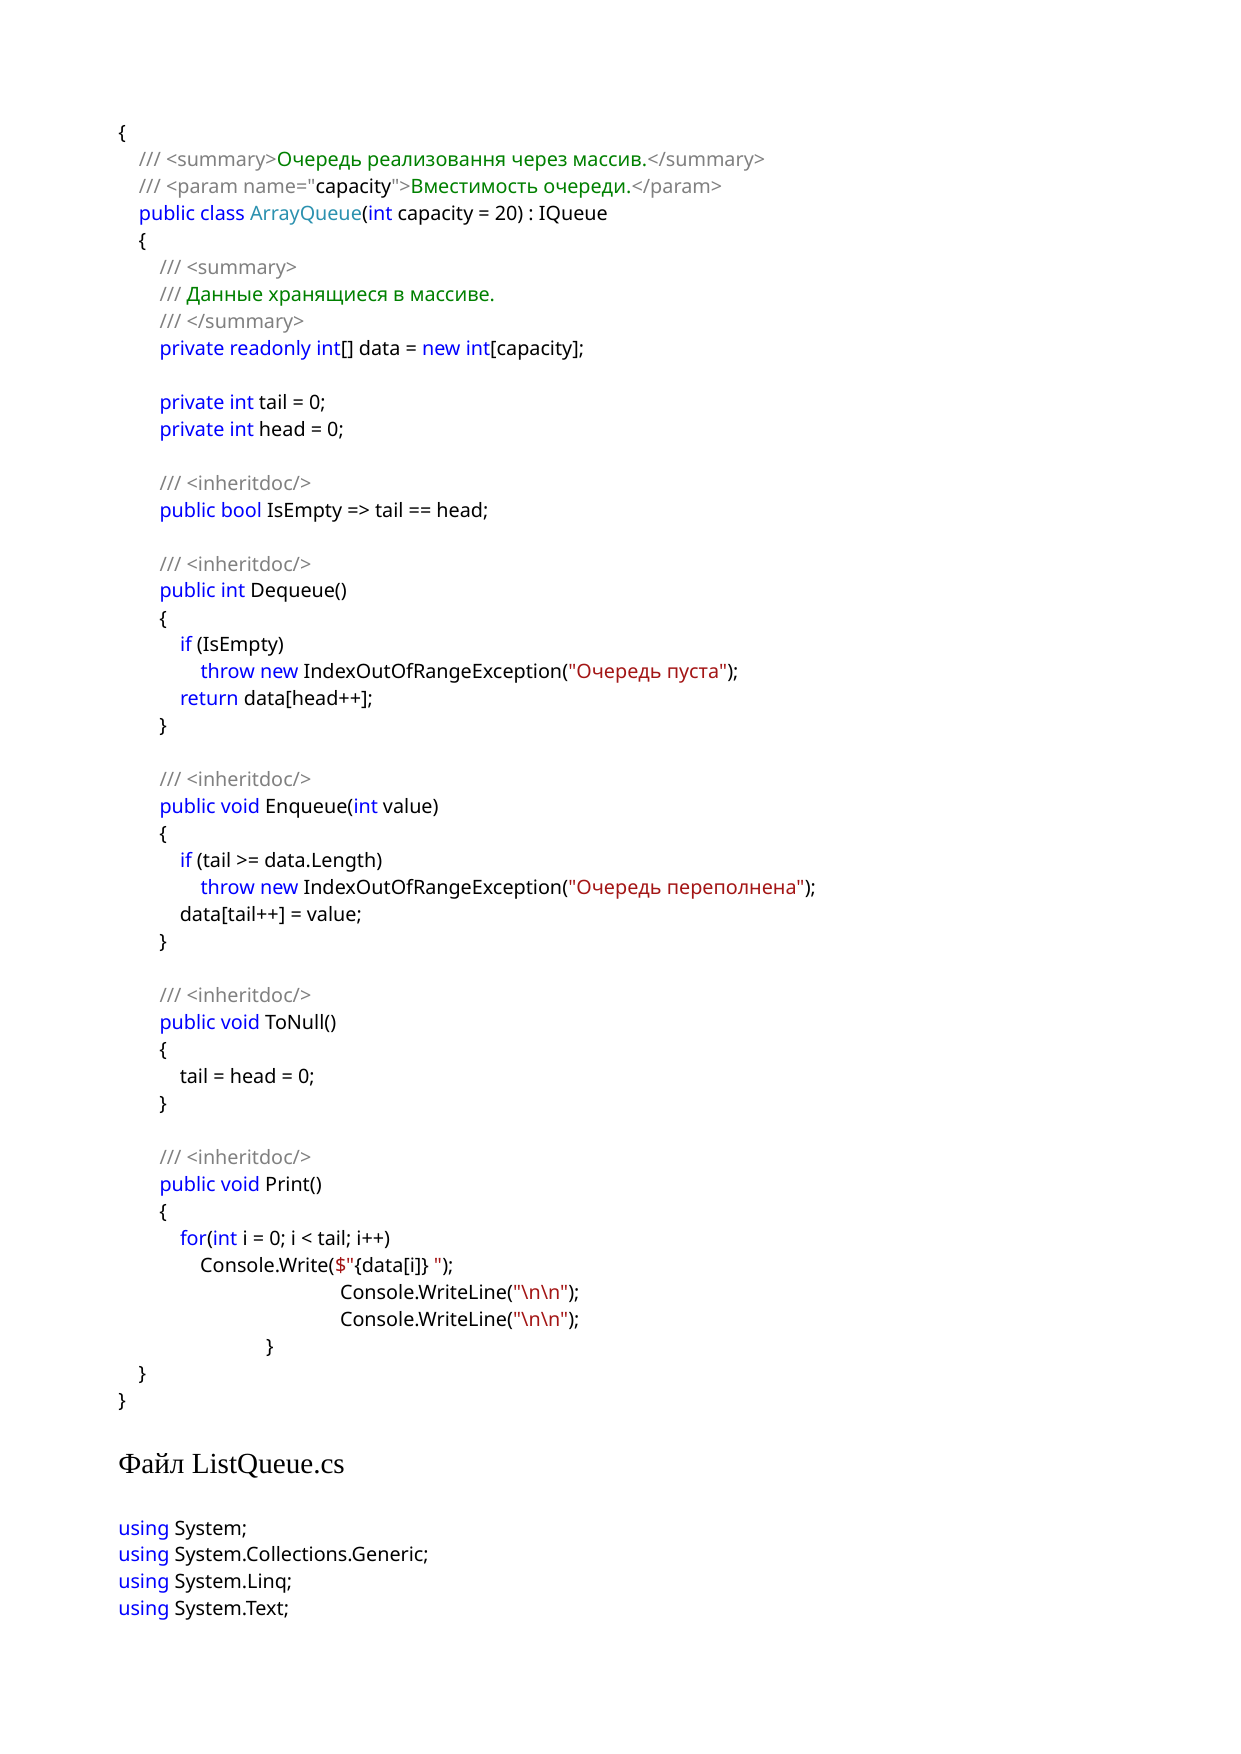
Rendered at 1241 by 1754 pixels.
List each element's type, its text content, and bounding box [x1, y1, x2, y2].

text } [118, 712, 1122, 739]
text using System.Text; [118, 1595, 1122, 1622]
text for(int i = 0; i < tail; i++) [118, 1224, 1122, 1251]
text /// <inheritdoc/> [118, 550, 1122, 577]
text { [118, 1197, 1122, 1224]
text { [118, 1035, 1122, 1062]
text using System; [118, 1514, 1122, 1541]
text } [118, 1359, 1122, 1386]
text public void Print() [118, 1170, 1122, 1197]
text data[tail++] = value; [118, 901, 1122, 927]
text if (tail >= data.Length) [118, 847, 1122, 873]
text using System.Collections.Generic; [118, 1541, 1122, 1568]
text tail = head = 0; [118, 1062, 1122, 1089]
text Файл ListQueue.cs [118, 1447, 1122, 1480]
text /// <inheritdoc/> [118, 766, 1122, 793]
text { [118, 226, 1122, 253]
text Console.WriteLine("\n\n"); [118, 1305, 1122, 1332]
text public bool IsEmpty => tail == head; [118, 496, 1122, 523]
text Console.WriteLine("\n\n"); [118, 1278, 1122, 1305]
text return data[head++]; [118, 685, 1122, 712]
text } [118, 1089, 1122, 1116]
text public void Enqueue(int value) [118, 793, 1122, 819]
text private readonly int[] data = new int[capacity]; [118, 334, 1122, 361]
text { [118, 118, 1122, 145]
text { [118, 604, 1122, 631]
text /// <inheritdoc/> [118, 981, 1122, 1008]
text /// </summary> [118, 307, 1122, 334]
text if (IsEmpty) [118, 631, 1122, 658]
text /// <inheritdoc/> [118, 469, 1122, 496]
text using System.Linq; [118, 1568, 1122, 1595]
text /// <summary> [118, 253, 1122, 280]
text private int tail = 0; [118, 388, 1122, 415]
text /// <summary>Очередь реализовання через массив.</summary> [118, 145, 1122, 172]
text } [118, 1332, 1122, 1359]
text } [118, 1386, 1122, 1413]
text throw new IndexOutOfRangeException("Очередь переполнена"); [118, 873, 1122, 901]
text public int Dequeue() [118, 577, 1122, 604]
text } [118, 927, 1122, 954]
text public class ArrayQueue(int capacity = 20) : IQueue [118, 199, 1122, 226]
text private int head = 0; [118, 415, 1122, 442]
text /// <inheritdoc/> [118, 1143, 1122, 1170]
text /// <param name="capacity">Вместимость очереди.</param> [118, 172, 1122, 199]
text throw new IndexOutOfRangeException("Очередь пуста"); [118, 658, 1122, 685]
text /// Данные хранящиеся в массиве. [118, 280, 1122, 307]
text Console.Write($"{data[i]} "); [118, 1251, 1122, 1278]
text { [118, 819, 1122, 847]
text public void ToNull() [118, 1008, 1122, 1035]
